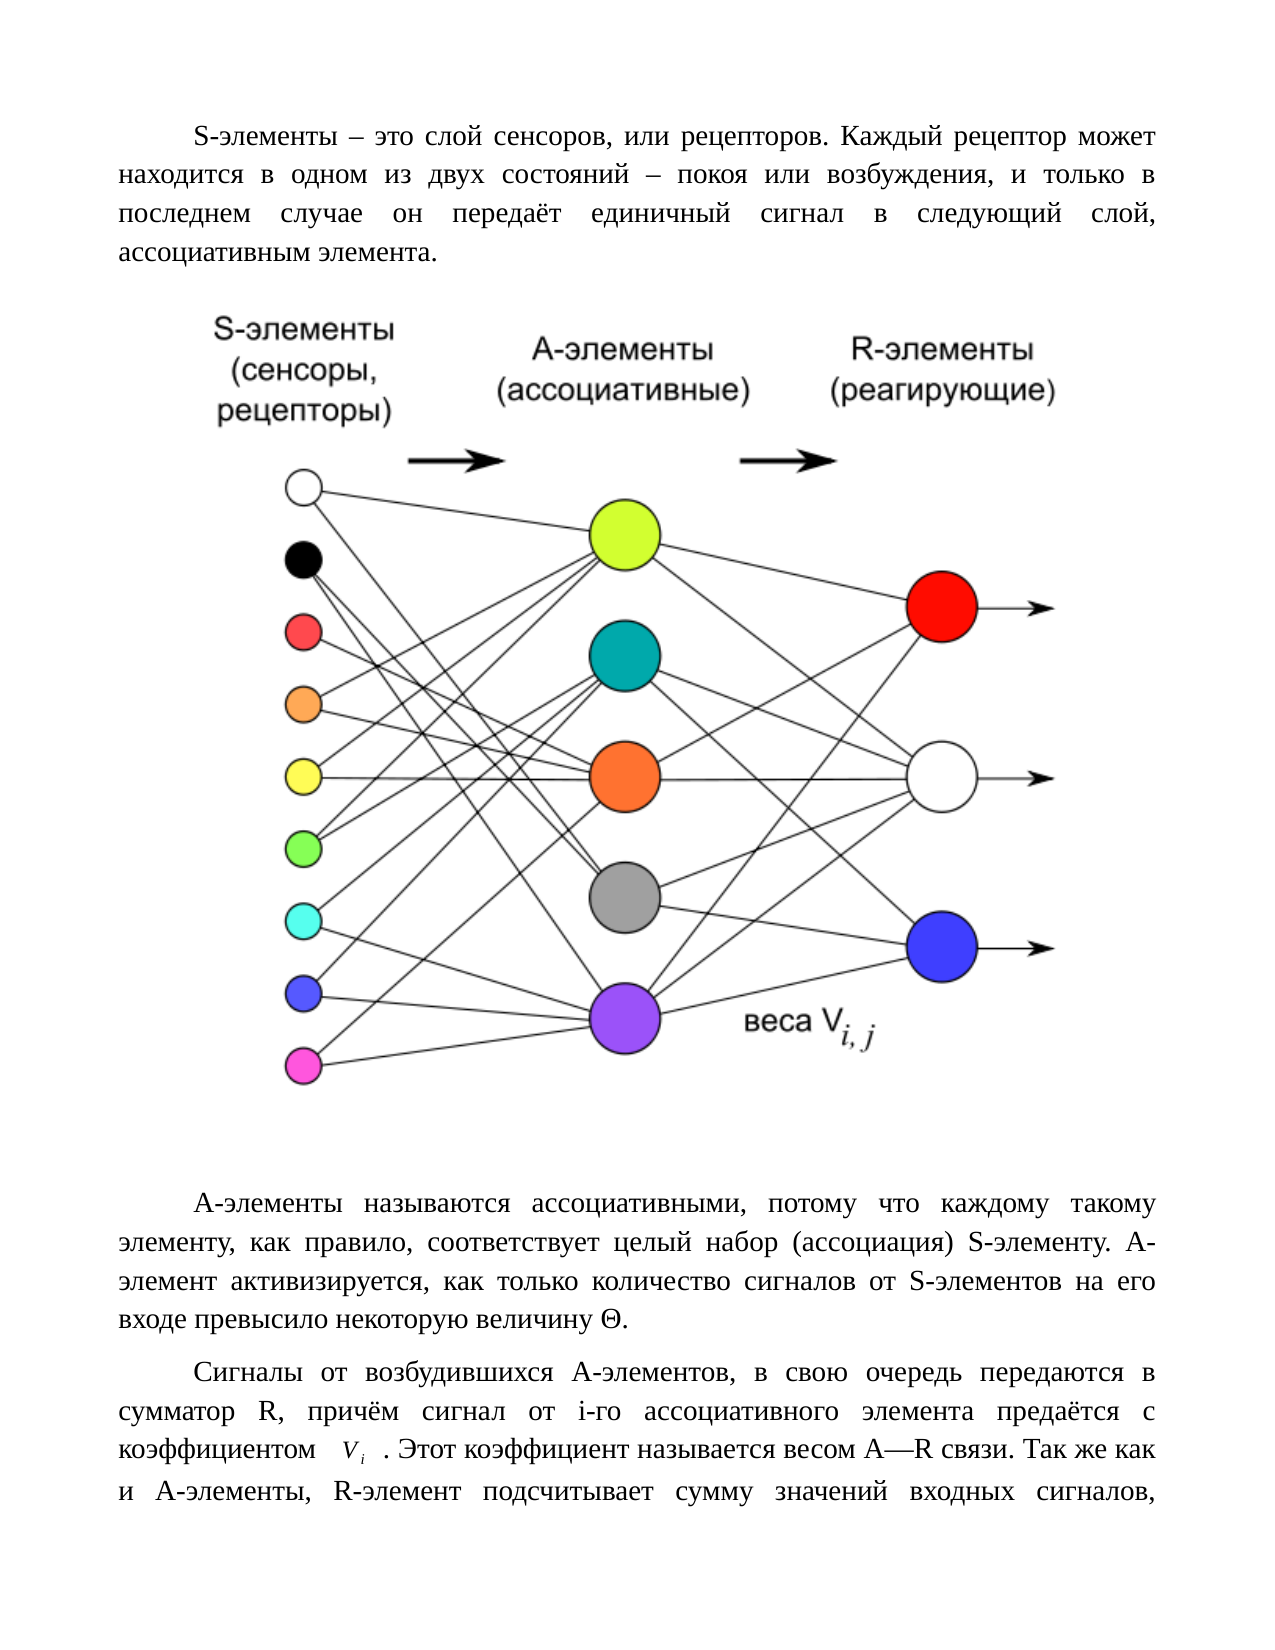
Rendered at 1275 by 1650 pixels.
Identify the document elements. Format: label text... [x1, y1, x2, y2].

text S-элементы – это слой сенсоров, или рецепторов. Каждый рецептор может находится в одном из двух состояний – покоя или возбуждения, и только в последнем случае он передаёт единичный сигнал в следующий слой, ассоциативным элемента. [118, 118, 1157, 267]
text A-элементы называются ассоциативными, потому что каждому такому элементу, как правило, соответствует целый набор (ассоциация) S-элементу. A-элемент активизируется, как только количество сигналов от S-элементов на его входе превысило некоторую величину Θ. [118, 1186, 1157, 1335]
text Сигналы от возбудившихся A-элементов, в свою очередь передаются в сумматор R, причём сигнал от i-го ассоциативного элемента предаётся с коэффициентом . Этот коэффициент называется весом A—R связи. Так же как и A-элементы, R-элемент подсчитывает сумму значений входных сигналов, [118, 1354, 1157, 1506]
picture [168, 286, 1107, 1128]
